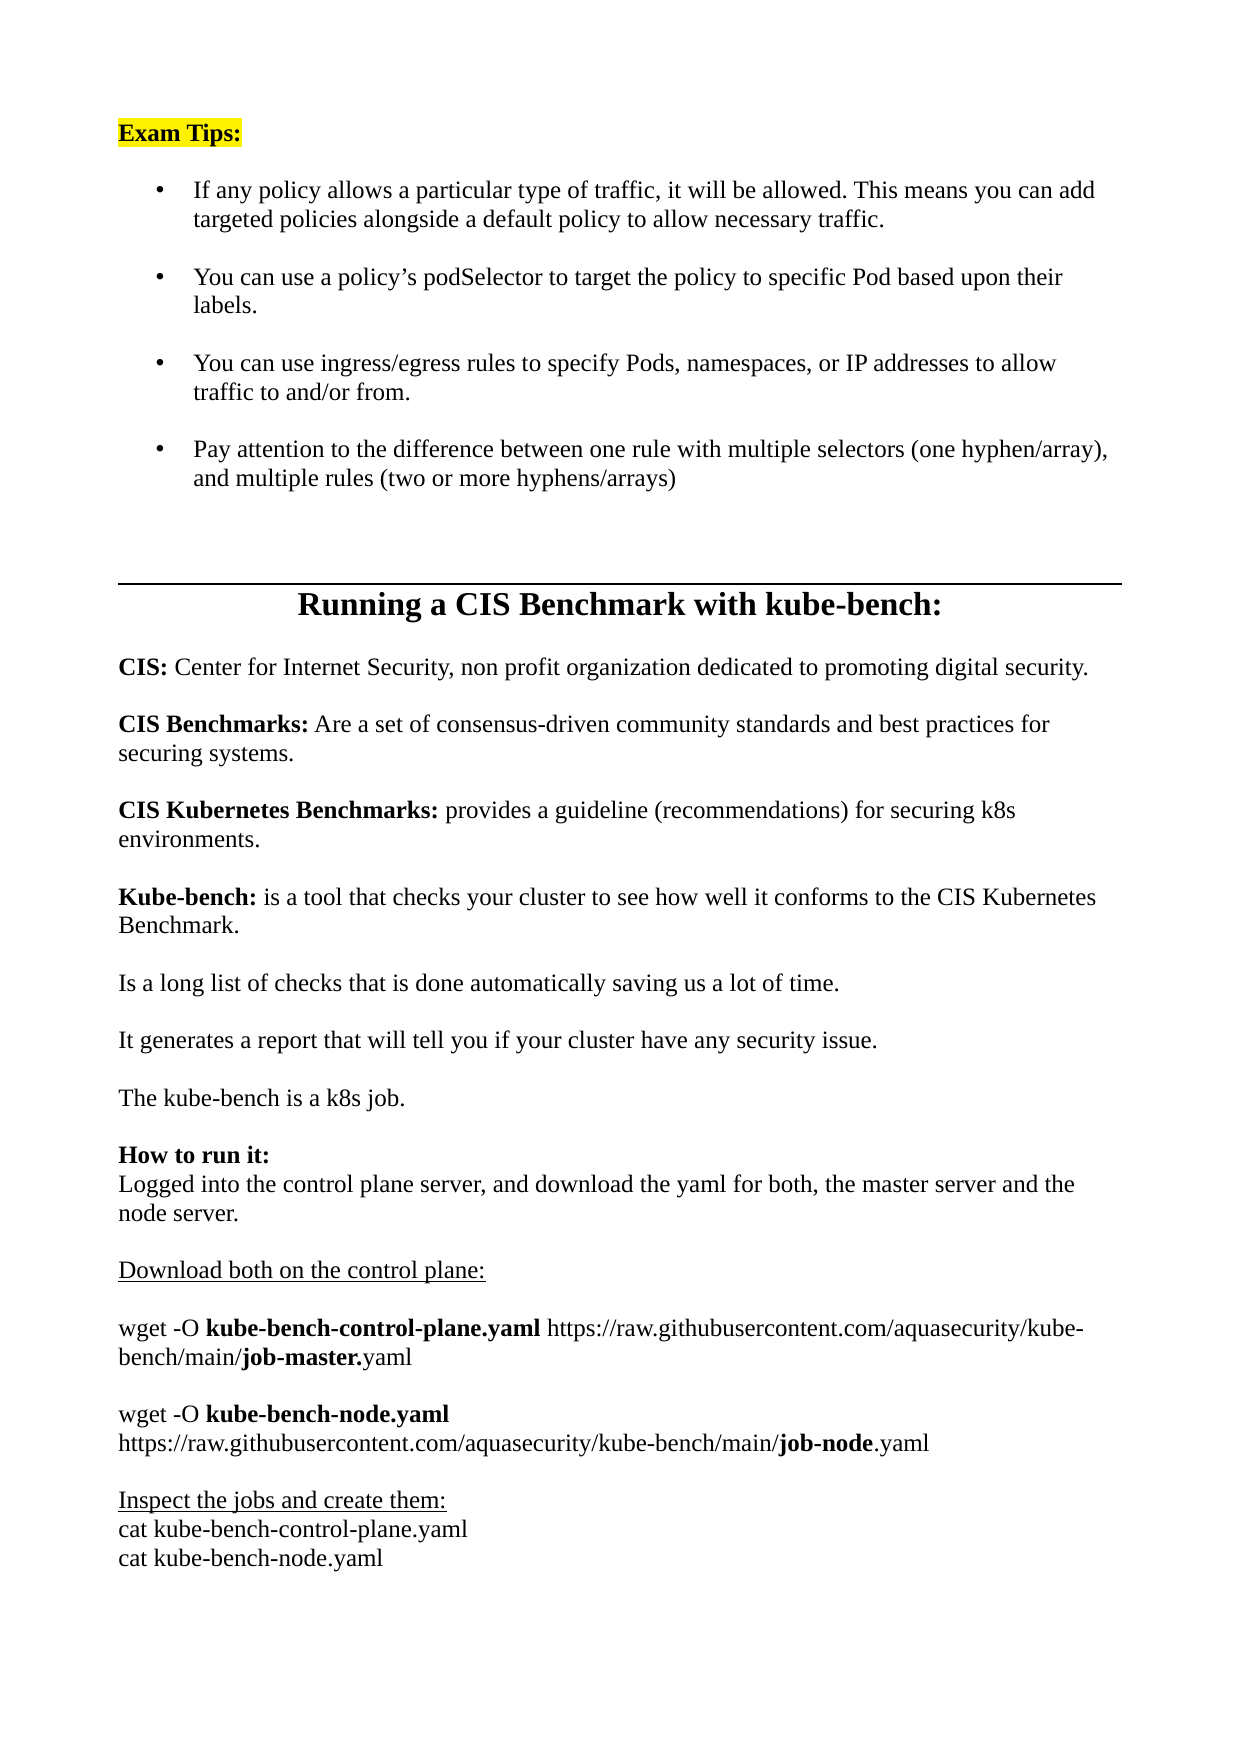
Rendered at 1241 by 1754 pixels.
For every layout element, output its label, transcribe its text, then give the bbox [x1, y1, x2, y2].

text Inspect the jobs and create them: [118, 1486, 1122, 1514]
text Running a CIS Benchmark with kube-bench: [118, 585, 1122, 623]
text wget -O kube-bench-control-plane.yaml https://raw.githubusercontent.com/aquasecurity/kube-bench/main/job-master.yaml [118, 1313, 1122, 1371]
list You can use ingress/egress rules to specify Pods, namespaces, or IP addresses to allow traffic to and/or from. [156, 348, 1122, 406]
text It generates a report that will tell you if your cluster have any security issue. [118, 1026, 1122, 1054]
text Is a long list of checks that is done automatically saving us a lot of time. [118, 968, 1122, 997]
text The kube-bench is a k8s job. [118, 1083, 1122, 1112]
text Logged into the control plane server, and download the yaml for both, the master server and the node server. [118, 1169, 1122, 1227]
text How to run it: [118, 1141, 1122, 1169]
text CIS Kubernetes Benchmarks: provides a guideline (recommendations) for securing k8s environments. [118, 796, 1122, 853]
text cat kube-bench-control-plane.yaml [118, 1514, 1122, 1543]
text Exam Tips: [118, 118, 1122, 147]
text CIS: Center for Internet Security, non profit organization dedicated to promoting digital security. [118, 652, 1122, 681]
list Pay attention to the difference between one rule with multiple selectors (one hyphen/array), and multiple rules (two or more hyphens/arrays) [156, 434, 1122, 492]
text wget -O kube-bench-node.yaml https://raw.githubusercontent.com/aquasecurity/kube-bench/main/job-node.yaml [118, 1399, 1122, 1457]
text CIS Benchmarks: Are a set of consensus-driven community standards and best practices for securing systems. [118, 709, 1122, 767]
text Kube-bench: is a tool that checks your cluster to see how well it conforms to the CIS Kubernetes Benchmark. [118, 882, 1122, 939]
text cat kube-bench-node.yaml [118, 1543, 1122, 1572]
text Download both on the control plane: [118, 1256, 1122, 1284]
list You can use a policy’s podSelector to target the policy to specific Pod based upon their labels. [156, 262, 1122, 319]
list If any policy allows a particular type of traffic, it will be allowed. This means you can add targeted policies alongside a default policy to allow necessary traffic. [156, 176, 1122, 233]
